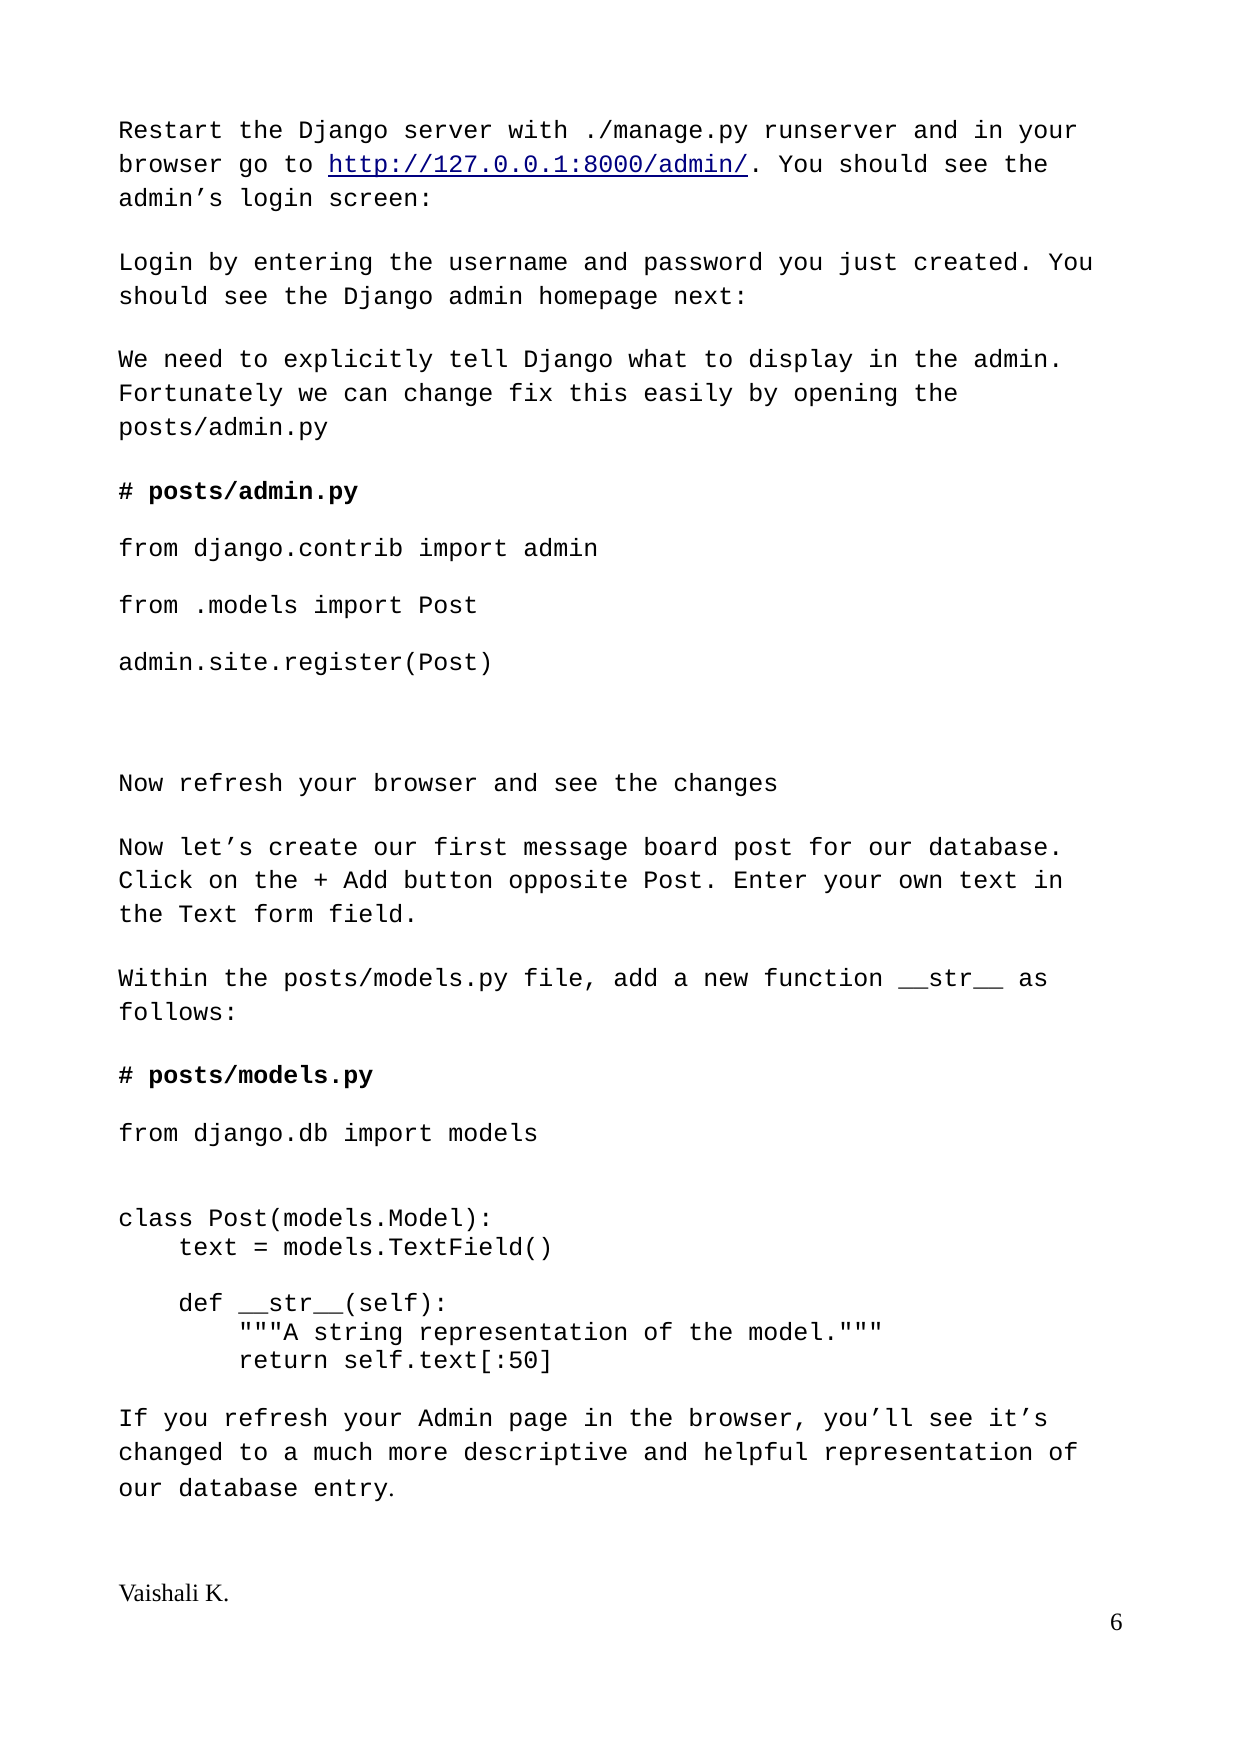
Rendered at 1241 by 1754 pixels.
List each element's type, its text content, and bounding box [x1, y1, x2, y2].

text def __str__(self): [118, 1291, 1122, 1319]
text We need to explicitly tell Django what to display in the admin. Fortunately we can change fix this easily by opening the posts/admin.py [118, 347, 1122, 443]
text class Post(models.Model): [118, 1206, 1122, 1234]
text If you refresh your Admin page in the browser, you’ll see it’s changed to a much more descriptive and helpful representation of our database entry. [118, 1405, 1122, 1504]
text # posts/models.py [118, 1063, 1122, 1091]
text Within the posts/models.py file, add a new function __str__ as follows: [118, 966, 1122, 1028]
text from django.contrib import admin [118, 536, 1122, 564]
text from .models import Post [118, 593, 1122, 621]
text Now let’s create our first message board post for our database. Click on the + Add button opposite Post. Enter your own text in the Text form field. [118, 834, 1122, 930]
text admin.site.register(Post) [118, 649, 1122, 678]
text Restart the Django server with ./manage.py runserver and in your browser go to http://127.0.0.1:8000/admin/. You should see the admin’s login screen: [118, 118, 1122, 214]
text # posts/admin.py [118, 478, 1122, 507]
text Login by entering the username and password you just created. You should see the Django admin homepage next: [118, 249, 1122, 312]
text return self.text[:50] [118, 1347, 1122, 1376]
text Now refresh your browser and see the changes [118, 771, 1122, 799]
text """A string representation of the model.""" [118, 1319, 1122, 1347]
text from django.db import models [118, 1121, 1122, 1149]
text text = models.TextField() [118, 1234, 1122, 1262]
